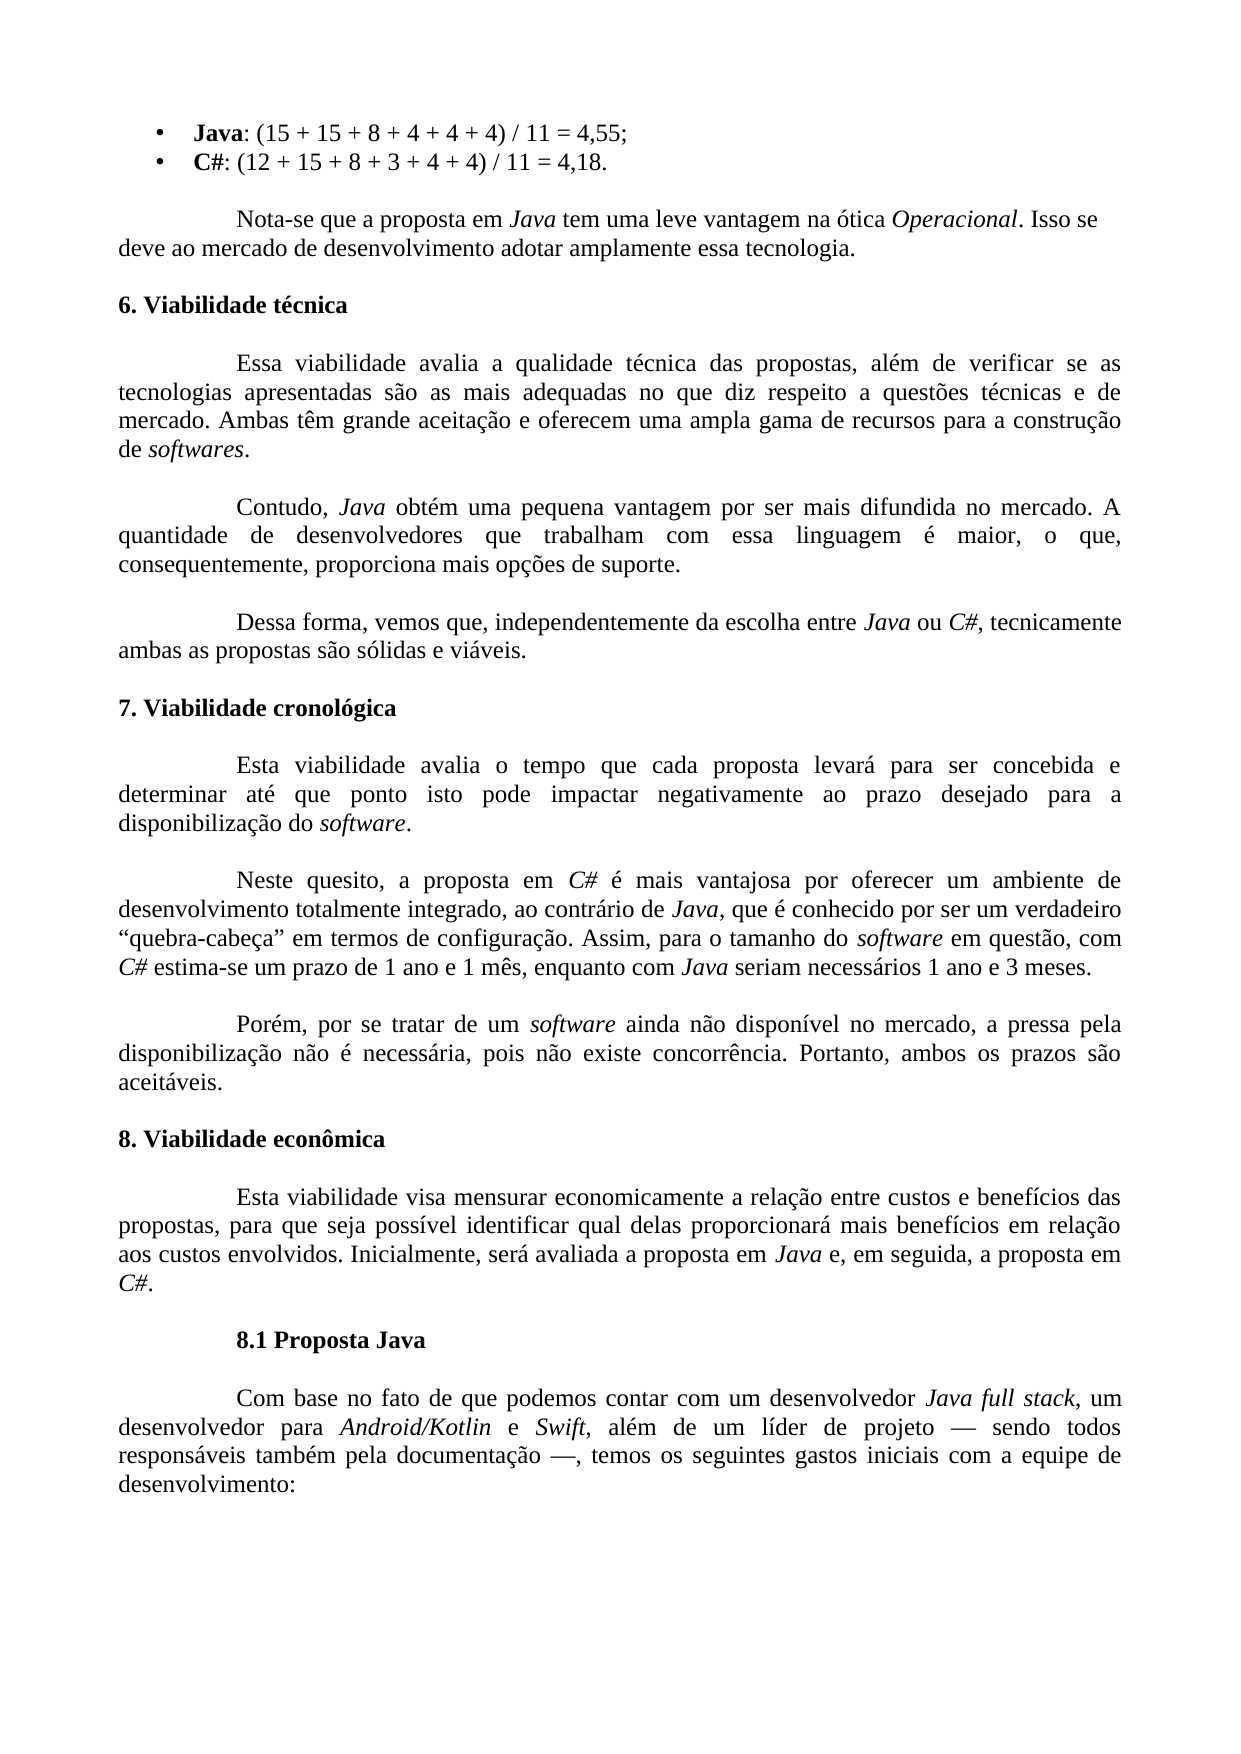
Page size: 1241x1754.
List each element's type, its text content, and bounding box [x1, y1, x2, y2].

text Essa viabilidade avalia a qualidade técnica das propostas, além de verificar se as tecnologias apresentadas são as mais adequadas no que diz respeito a questões técnicas e de mercado. Ambas têm grande aceitação e oferecem uma ampla gama de recursos para a construção de softwares. [118, 348, 1122, 463]
text Esta viabilidade avalia o tempo que cada proposta levará para ser concebida e determinar até que ponto isto pode impactar negativamente ao prazo desejado para a disponibilização do software. [118, 751, 1122, 837]
text Porém, por se tratar de um software ainda não disponível no mercado, a pressa pela disponibilização não é necessária, pois não existe concorrência. Portanto, ambos os prazos são aceitáveis. [118, 1009, 1122, 1096]
text Dessa forma, vemos que, independentemente da escolha entre Java ou C#, tecnicamente ambas as propostas são sólidas e viáveis. [118, 607, 1122, 664]
text 7. Viabilidade cronológica [118, 693, 1122, 722]
list Java: (15 + 15 + 8 + 4 + 4 + 4) / 11 = 4,55; [156, 118, 1122, 147]
text Neste quesito, a proposta em C# é mais vantajosa por oferecer um ambiente de desenvolvimento totalmente integrado, ao contrário de Java, que é conhecido por ser um verdadeiro “quebra-cabeça” em termos de configuração. Assim, para o tamanho do software em questão, com C# estima-se um prazo de 1 ano e 1 mês, enquanto com Java seriam necessários 1 ano e 3 meses. [118, 866, 1122, 981]
text 8.1 Proposta Java [118, 1326, 1122, 1354]
text 8. Viabilidade econômica [118, 1124, 1122, 1153]
text Esta viabilidade visa mensurar economicamente a relação entre custos e benefícios das propostas, para que seja possível identificar qual delas proporcionará mais benefícios em relação aos custos envolvidos. Inicialmente, será avaliada a proposta em Java e, em seguida, a proposta em C#. [118, 1182, 1122, 1297]
text Nota-se que a proposta em Java tem uma leve vantagem na ótica Operacional. Isso se deve ao mercado de desenvolvimento adotar amplamente essa tecnologia. [118, 204, 1122, 262]
list C#: (12 + 15 + 8 + 3 + 4 + 4) / 11 = 4,18. [156, 147, 1122, 176]
text 6. Viabilidade técnica [118, 291, 1122, 319]
text Contudo, Java obtém uma pequena vantagem por ser mais difundida no mercado. A quantidade de desenvolvedores que trabalham com essa linguagem é maior, o que, consequentemente, proporciona mais opções de suporte. [118, 492, 1122, 578]
text Com base no fato de que podemos contar com um desenvolvedor Java full stack, um desenvolvedor para Android/Kotlin e Swift, além de um líder de projeto — sendo todos responsáveis também pela documentação —, temos os seguintes gastos iniciais com a equipe de desenvolvimento: [118, 1383, 1122, 1498]
